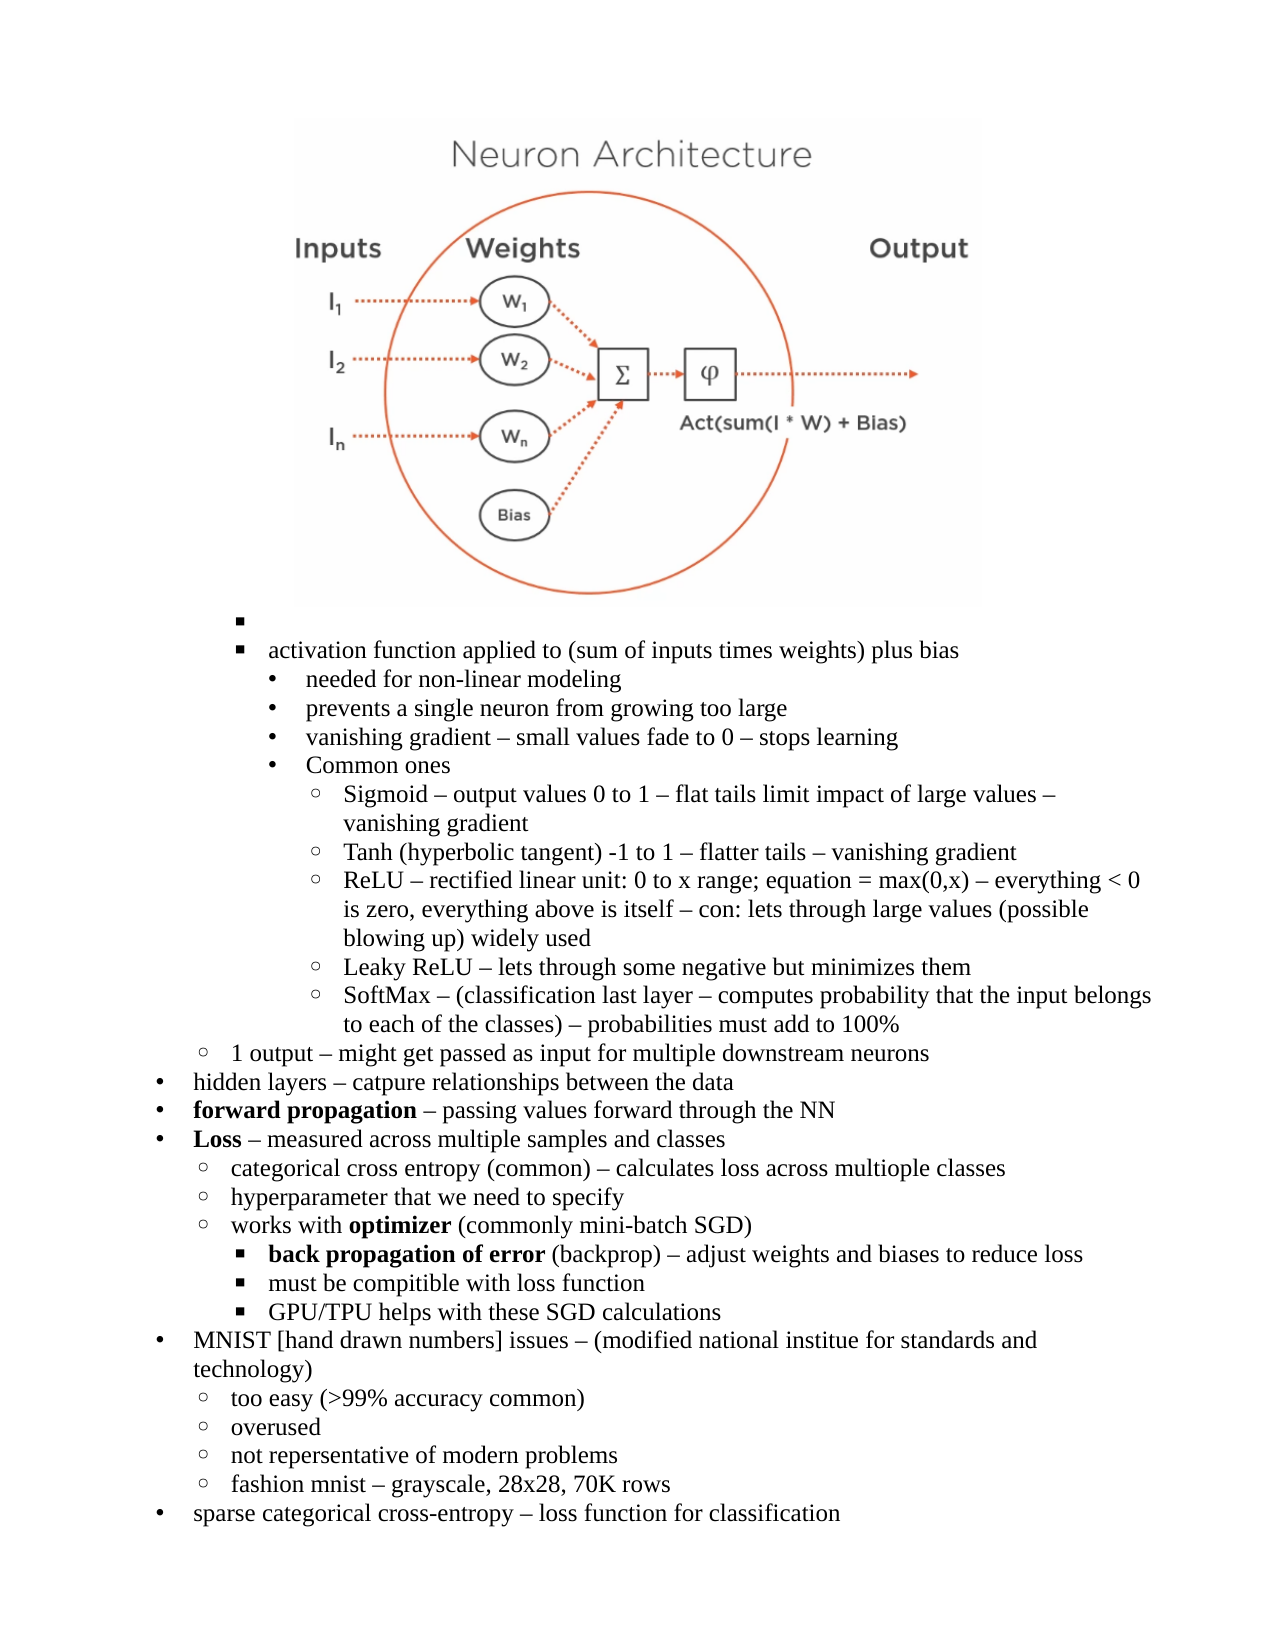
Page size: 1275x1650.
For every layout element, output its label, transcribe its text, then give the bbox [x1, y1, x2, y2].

list too easy (>99% accuracy common) [193, 1383, 1157, 1412]
list ReLU – rectified linear unit: 0 to x range; equation = max(0,x) – everything < 0 is zero, everything above is itself – con: lets through large values (possible blowing up) widely used [306, 865, 1157, 952]
list MNIST [hand drawn numbers] issues – (modified national institue for standards and technology) [156, 1325, 1157, 1383]
list SoftMax – (classification last layer – computes probability that the input belongs to each of the classes) – probabilities must add to 100% [306, 980, 1157, 1038]
list vanishing gradient – small values fade to 0 – stops learning [268, 722, 1157, 750]
list hidden layers – catpure relationships between the data [156, 1067, 1157, 1095]
list categorical cross entropy (common) – calculates loss across multiople classes [193, 1153, 1157, 1182]
list back propagation of error (backprop) – adjust weights and biases to reduce loss [231, 1239, 1157, 1268]
list Common ones [268, 750, 1157, 779]
list activation function applied to (sum of inputs times weights) plus bias [231, 635, 1157, 664]
list overused [193, 1412, 1157, 1440]
list GPU/TPU helps with these SGD calculations [231, 1297, 1157, 1325]
list 1 output – might get passed as input for multiple downstream neurons [193, 1038, 1157, 1067]
picture [293, 118, 982, 607]
list needed for non-linear modeling [268, 664, 1157, 693]
list hyperparameter that we need to specify [193, 1182, 1157, 1210]
list Tanh (hyperbolic tangent) -1 to 1 – flatter tails – vanishing gradient [306, 837, 1157, 865]
list Sigmoid – output values 0 to 1 – flat tails limit impact of large values – vanishing gradient [306, 779, 1157, 837]
list forward propagation – passing values forward through the NN [156, 1095, 1157, 1124]
list Loss – measured across multiple samples and classes [156, 1124, 1157, 1153]
list works with optimizer (commonly mini-batch SGD) [193, 1210, 1157, 1239]
list sparse categorical cross-entropy – loss function for classification [156, 1498, 1157, 1527]
list Leaky ReLU – lets through some negative but minimizes them [306, 952, 1157, 980]
list not repersentative of modern problems [193, 1440, 1157, 1469]
list fashion mnist – grayscale, 28x28, 70K rows [193, 1469, 1157, 1498]
list prevents a single neuron from growing too large [268, 693, 1157, 722]
list must be compitible with loss function [231, 1268, 1157, 1297]
